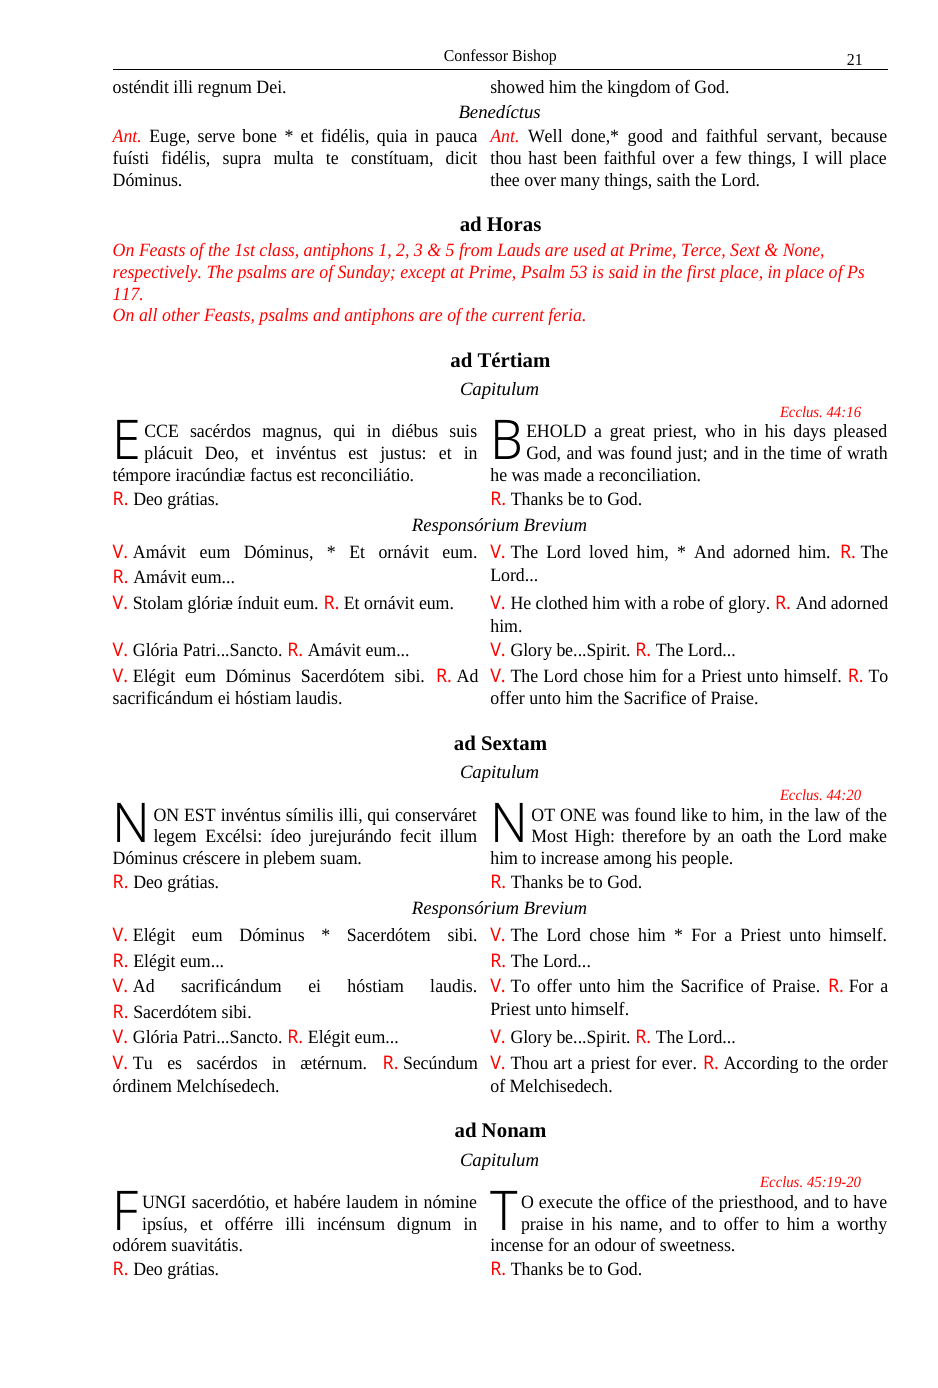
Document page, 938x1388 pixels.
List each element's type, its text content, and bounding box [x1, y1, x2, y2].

text Ecclus. 44:20 [112, 786, 888, 804]
table_cell V. Stolam glóriæ índuit eum. R. Et ornávit eum. [113, 589, 484, 636]
table_header NON EST invéntus símilis illi, qui conserváret legem Excélsi: ídeo jurejurándo fecit illum Dóminus créscere in plebem suam. R. Deo grátias. [113, 804, 484, 894]
table_header showed him the kingdom of God. [484, 76, 888, 98]
table_cell V. Ad sacrificándum ei hóstiam laudis. R. Sacerdótem sibi. [113, 973, 484, 1024]
table_header BEHOLD a great priest, who in his days pleased God, and was found just; and in the time of wrath he was made a reconciliation. R. Thanks be to God. [484, 420, 888, 511]
table_header osténdit illi regnum Dei. [113, 76, 484, 98]
text ad Nonam [112, 1118, 888, 1142]
table_header ECCE sacérdos magnus, qui in diébus suis plácuit Deo, et invéntus est justus: et in témpore iracúndiæ factus est reconciliátio. R. Deo grátias. [113, 420, 484, 511]
table_header V. The Lord chose him for a Priest unto himself. R. To offer unto him the Sacrifice of Praise. [484, 662, 888, 709]
text On Feasts of the 1st class, antiphons 1, 2, 3 & 5 from Lauds are used at Prime, Terce, Sext & None, respectively. The psalms are of Sunday; except at Prime, Psalm 53 is said in the first place, in place of Ps 117. [112, 239, 888, 304]
table_header TO execute the office of the priesthood, and to have praise in his name, and to offer to him a worthy incense for an odour of sweetness. R. Thanks be to God. [484, 1191, 888, 1281]
text Capitulum [112, 378, 888, 399]
text ad Tértiam [112, 348, 888, 372]
text Capitulum [112, 761, 888, 783]
text Benedíctus [112, 101, 888, 122]
table_cell V. Glória Patri...Sancto. R. Amávit eum... [113, 636, 484, 662]
text Ecclus. 45:19-20 [112, 1173, 888, 1191]
table_header NOT ONE was found like to him, in the law of the Most High: therefore by an oath the Lord make him to increase among his people. R. Thanks be to God. [484, 804, 888, 894]
text Responsórium Brevium [112, 514, 888, 535]
text Ecclus. 44:16 [112, 402, 888, 420]
table_header V. Elégit eum Dóminus Sacerdótem sibi. R. Ad sacrificándum ei hóstiam laudis. [113, 662, 484, 709]
table_cell V. Glória Patri...Sancto. R. Elégit eum... [113, 1024, 484, 1049]
table_header Ant. Euge, serve bone * et fidélis, quia in pauca fuísti fidélis, supra multa te constítuam, dicit Dóminus. [113, 125, 484, 190]
text Responsórium Brevium [112, 897, 888, 918]
table_header V. The Lord chose him * For a Priest unto himself. R. The Lord... [484, 922, 888, 973]
table_header V. Amávit eum Dóminus, * Et ornávit eum. R. Amávit eum... [113, 538, 484, 589]
table_cell V. Glory be...Spirit. R. The Lord... [484, 636, 888, 662]
text Capitulum [112, 1148, 888, 1170]
table_header V. The Lord loved him, * And adorned him. R. The Lord... [484, 538, 888, 589]
table_cell V. Glory be...Spirit. R. The Lord... [484, 1024, 888, 1049]
text On all other Feasts, psalms and antiphons are of the current feria. [112, 304, 888, 326]
table_header Ant. Well done,* good and faithful servant, because thou hast been faithful over a few things, I will place thee over many things, saith the Lord. [484, 125, 888, 190]
table_cell V. To offer unto him the Sacrifice of Praise. R. For a Priest unto himself. [484, 973, 888, 1024]
text ad Horas [112, 212, 888, 236]
table_header V. Tu es sacérdos in ætérnum. R. Secúndum órdinem Melchísedech. [113, 1049, 484, 1096]
table_header V. Elégit eum Dóminus * Sacerdótem sibi. R. Elégit eum... [113, 922, 484, 973]
table_header FUNGI sacerdótio, et habére laudem in nómine ipsíus, et offérre illi incénsum dignum in odórem suavitátis. R. Deo grátias. [113, 1191, 484, 1281]
table_header V. Thou art a priest for ever. R. According to the order of Melchisedech. [484, 1049, 888, 1096]
text ad Sextam [112, 731, 888, 755]
table_cell V. He clothed him with a robe of glory. R. And adorned him. [484, 589, 888, 636]
